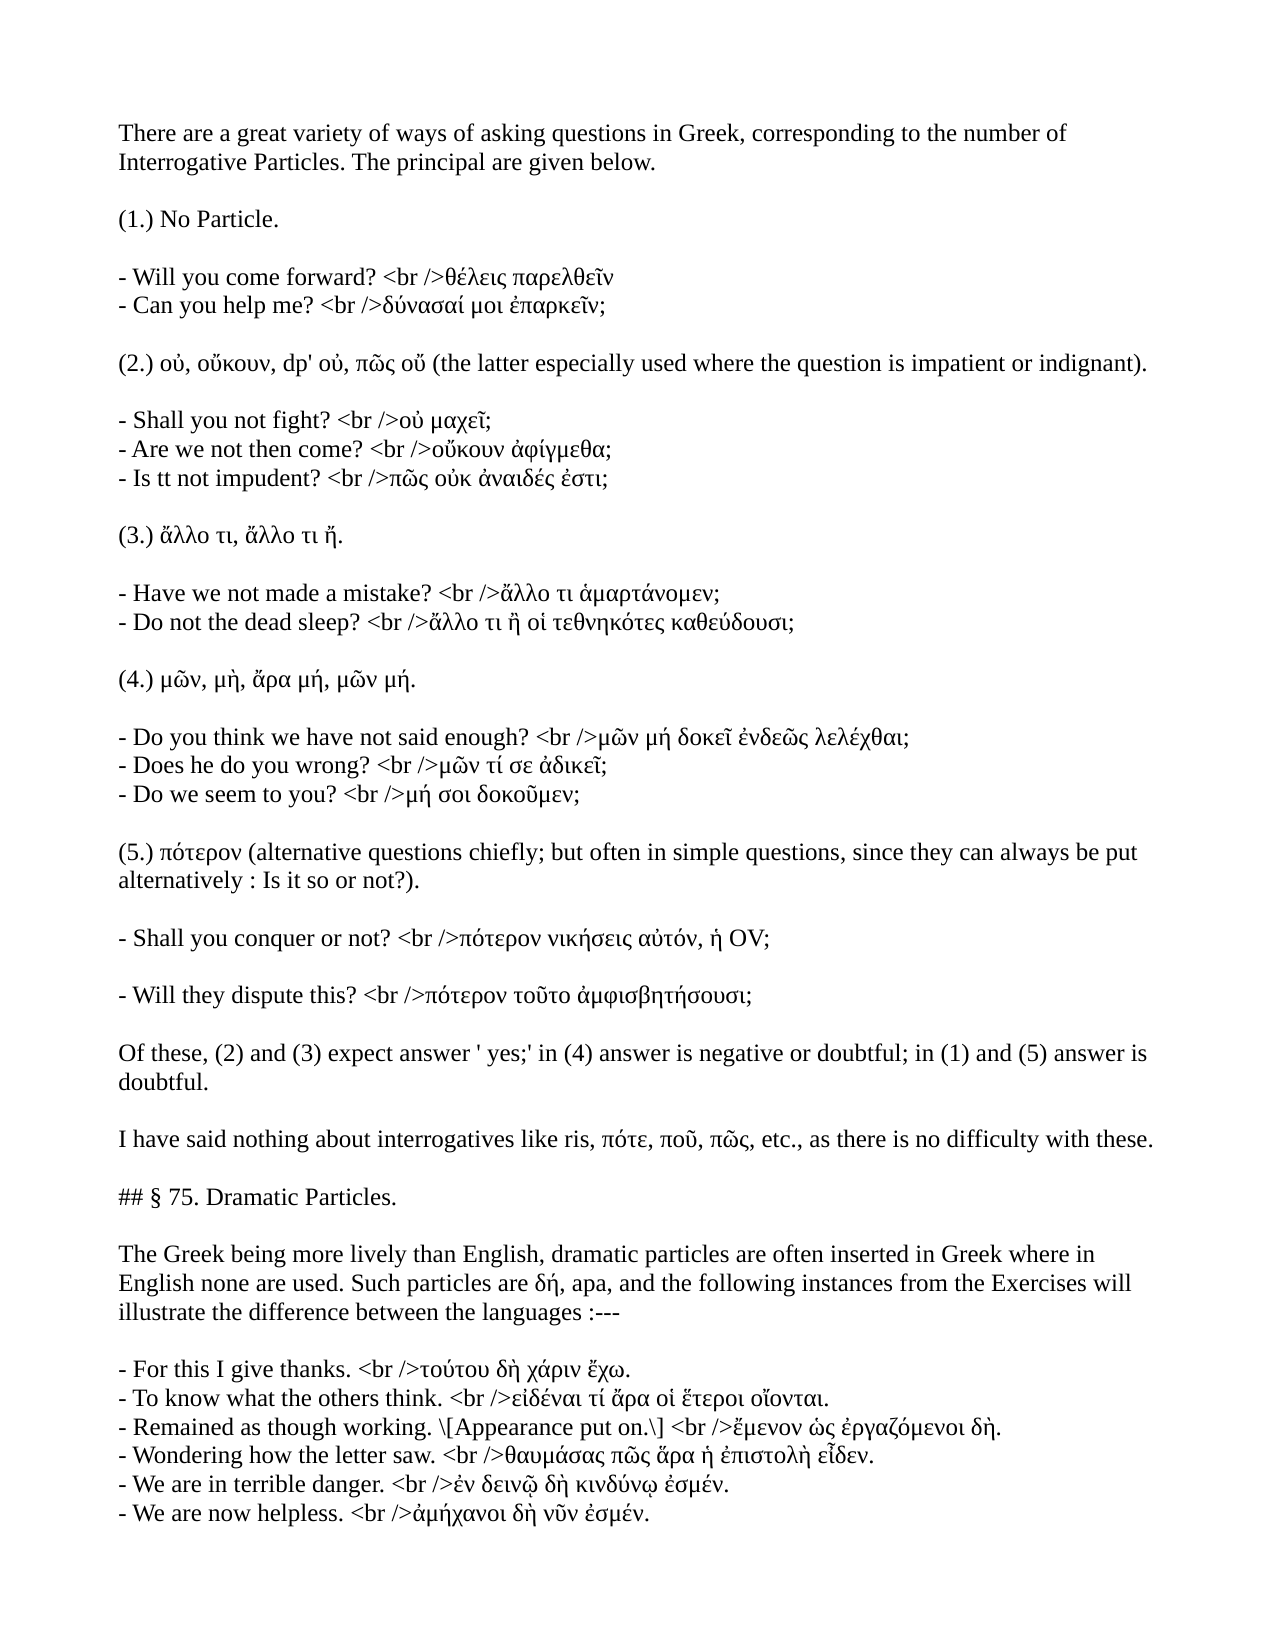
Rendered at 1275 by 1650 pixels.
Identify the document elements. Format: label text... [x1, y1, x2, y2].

text (4.) μῶν, μὴ, ἄρα μή, μῶν μή. [118, 664, 1157, 693]
text - Are we not then come? <br />οὔκουν ἀφίγμεθα; [118, 434, 1157, 463]
text (5.) πότερον (alternative questions chiefly; but often in simple questions, since they can always be put alternatively : Is it so or not?). [118, 837, 1157, 894]
text - Will you come forward? <br />θέλεις παρελθεῖν [118, 262, 1157, 291]
text - Is tt not impudent? <br />πῶς οὐκ ἀναιδές ἐστι; [118, 463, 1157, 492]
text (1.) No Particle. [118, 204, 1157, 233]
text ## § 75. Dramatic Particles. [118, 1182, 1157, 1211]
text - Do you think we have not said enough? <br />μῶν μή δοκεῖ ἐνδεῶς λελέχθαι; [118, 722, 1157, 751]
text - Will they dispute this? <br />πότερον τοῦτο ἀμφισβητήσουσι; [118, 981, 1157, 1009]
text - We are now helpless. <br />ἀμήχανοι δὴ νῦν ἐσμέν. [118, 1498, 1157, 1527]
text - Do not the dead sleep? <br />ἄλλο τι ἢ οἱ τεθνηκότες καθεύδουσι; [118, 607, 1157, 636]
text - Shall you not fight? <br />οὐ μαχεῖ; [118, 406, 1157, 434]
text - Remained as though working. \[Appearance put on.\] <br />ἔμενον ὡς ἐργαζόμενοι δὴ. [118, 1412, 1157, 1441]
text - To know what the others think. <br />εἰδέναι τί ἄρα οἱ ἕτεροι οἴονται. [118, 1383, 1157, 1412]
text The Greek being more lively than English, dramatic particles are often inserted in Greek where in English none are used. Such particles are δή, apa, and the following instances from the Exercises will illustrate the difference between the languages :--- [118, 1239, 1157, 1326]
text - Wondering how the letter saw. <br />θαυμάσας πῶς ἅρα ἡ ἐπιστολὴ εἶδεν. [118, 1441, 1157, 1469]
text Of these, (2) and (3) expect answer ' yes;' in (4) answer is negative or doubtful; in (1) and (5) answer is doubtful. [118, 1038, 1157, 1096]
text - Do we seem to you? <br />μή σοι δοκοῦμεν; [118, 779, 1157, 808]
text - We are in terrible danger. <br />ἐν δεινῷ δὴ κινδύνῳ ἐσμέν. [118, 1469, 1157, 1498]
text - Have we not made a mistake? <br />ἄλλο τι ἁμαρτάνομεν; [118, 578, 1157, 607]
text - For this I give thanks. <br />τούτου δὴ χάριν ἔχω. [118, 1354, 1157, 1383]
text There are a great variety of ways of asking questions in Greek, corresponding to the number of Interrogative Particles. The principal are given below. [118, 118, 1157, 176]
text I have said nothing about interrogatives like ris, πότε, ποῦ, πῶς, etc., as there is no difficulty with these. [118, 1124, 1157, 1153]
text - Can you help me? <br />δύνασαί μοι ἐπαρκεῖν; [118, 291, 1157, 319]
text (2.) οὐ, οὔκουν, dp' οὐ, πῶς οὔ (the latter especially used where the question is impatient or indignant). [118, 348, 1157, 377]
text (3.) ἄλλο τι, ἄλλο τι ἤ. [118, 521, 1157, 549]
text - Shall you conquer or not? <br />πότερον νικήσεις αὐτόν, ἡ OV; [118, 923, 1157, 952]
text - Does he do you wrong? <br />μῶν τί σε ἀδικεῖ; [118, 751, 1157, 779]
